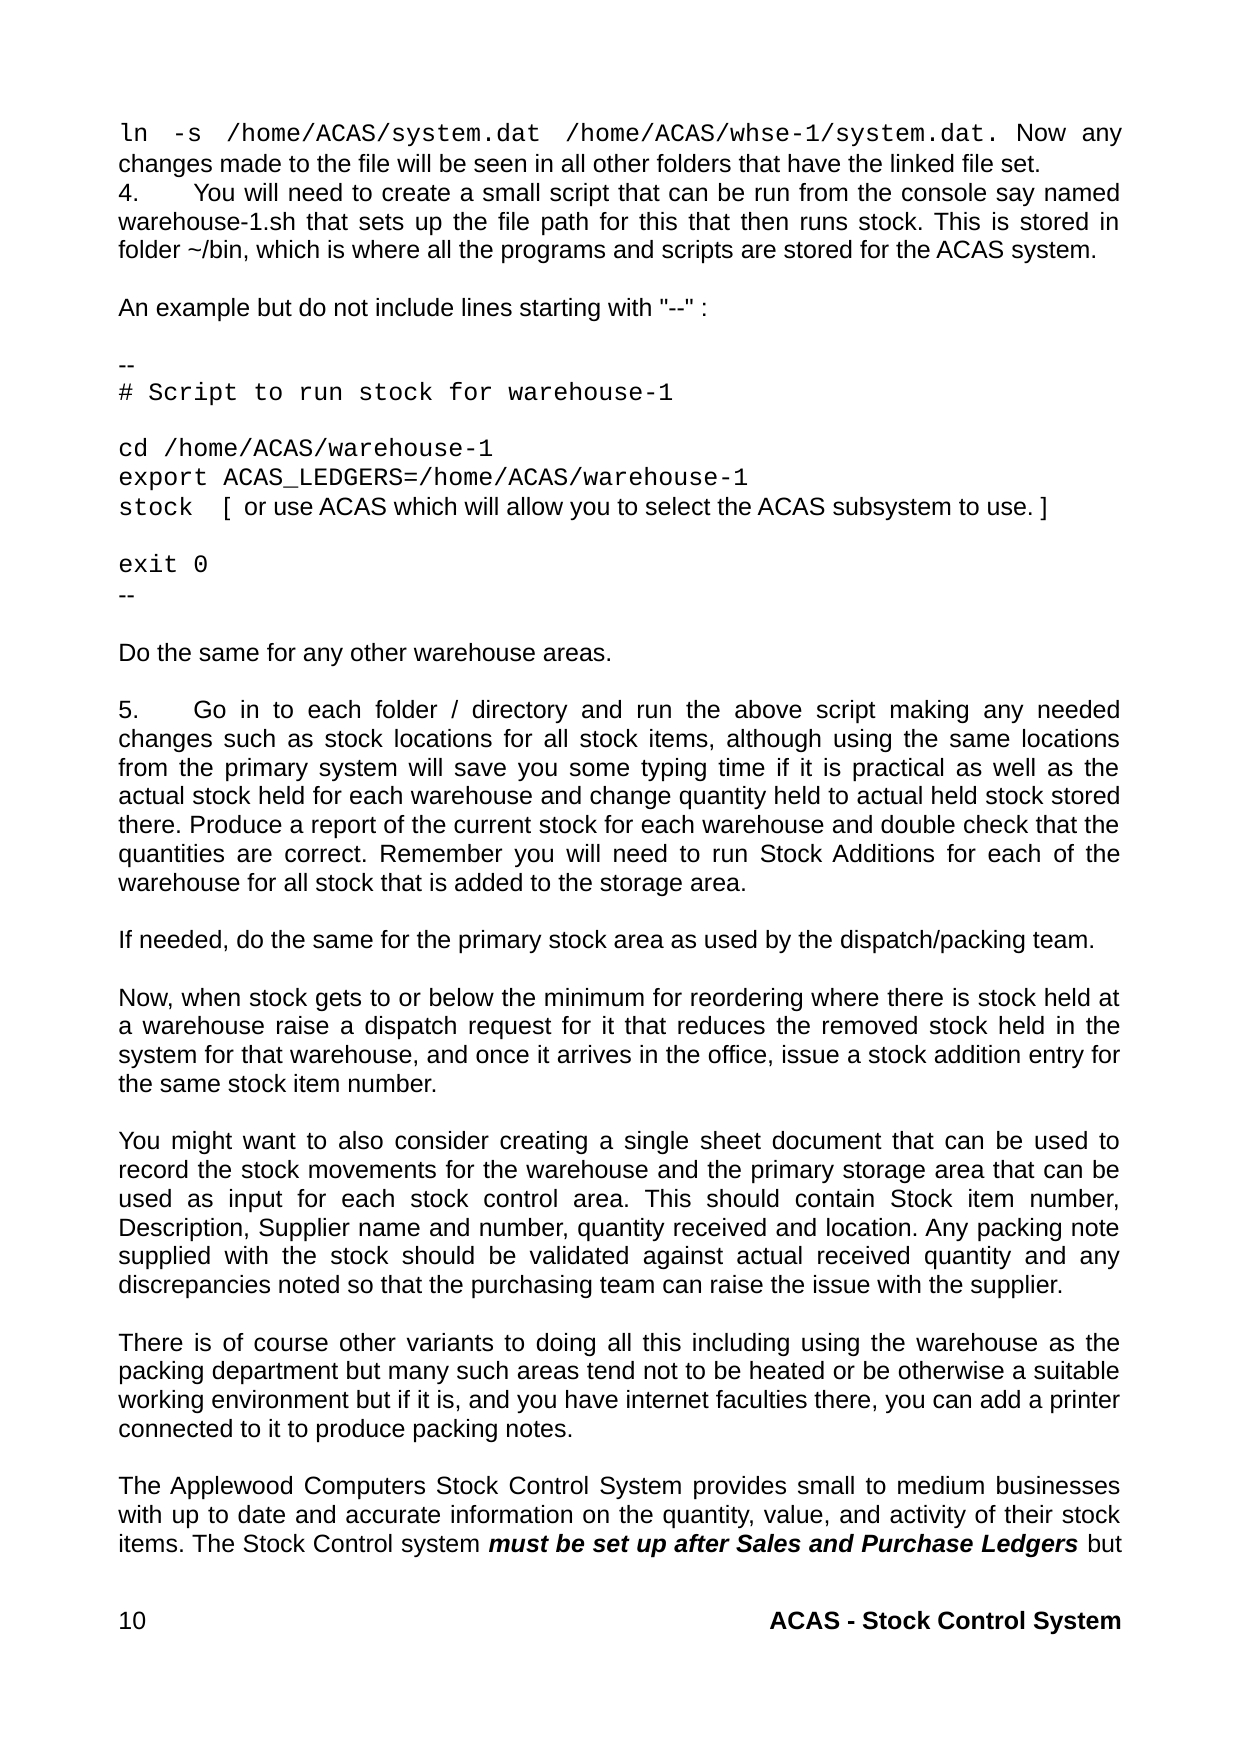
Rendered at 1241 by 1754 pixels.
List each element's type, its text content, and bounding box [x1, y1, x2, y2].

text -- [118, 350, 1122, 379]
text -- [118, 580, 1122, 609]
text # Script to run stock for warehouse-1 [118, 379, 1122, 407]
text The Applewood Computers Stock Control System provides small to medium businesses with up to date and accurate information on the quantity, value, and activity of their stock items. The Stock Control system must be set up after Sales and Purchase Ledgers but [118, 1471, 1122, 1557]
text stock [ or use ACAS which will allow you to select the ACAS subsystem to use. ] [118, 492, 1122, 523]
text An example but do not include lines starting with "--" : [118, 293, 1122, 322]
text Now, when stock gets to or below the minimum for reordering where there is stock held at a warehouse raise a dispatch request for it that reduces the removed stock held in the system for that warehouse, and once it arrives in the office, issue a stock addition entry for the same stock item number. [118, 982, 1122, 1097]
text Do the same for any other warehouse areas. [118, 637, 1122, 666]
text You might want to also consider creating a single sheet document that can be used to record the stock movements for the warehouse and the primary storage area that can be used as input for each stock control area. This should contain Stock item number, Description, Supplier name and number, quantity received and location. Any packing note supplied with the stock should be validated against actual received quantity and any discrepancies noted so that the purchasing team can raise the issue with the supplier. [118, 1126, 1122, 1299]
text exit 0 [118, 552, 1122, 580]
text There is of course other variants to doing all this including using the warehouse as the packing department but many such areas tend not to be heated or be otherwise a suitable working environment but if it is, and you have internet faculties there, you can add a printer connected to it to produce packing notes. [118, 1327, 1122, 1442]
text 4. You will need to create a small script that can be run from the console say named warehouse-1.sh that sets up the file path for this that then runs stock. This is stored in folder ~/bin, which is where all the programs and scripts are stored for the ACAS system. [118, 178, 1122, 264]
text 5. Go in to each folder / directory and run the above script making any needed changes such as stock locations for all stock items, although using the same locations from the primary system will save you some typing time if it is practical as well as the actual stock held for each warehouse and change quantity held to actual held stock stored there. Produce a report of the current stock for each warehouse and double check that the quantities are correct. Remember you will need to run Stock Additions for each of the warehouse for all stock that is added to the storage area. [118, 695, 1122, 896]
text cd /home/ACAS/warehouse-1 [118, 436, 1122, 464]
text If needed, do the same for the primary stock area as used by the dispatch/packing team. [118, 925, 1122, 954]
text ln -s /home/ACAS/system.dat /home/ACAS/whse-1/system.dat. Now any changes made to the file will be seen in all other folders that have the linked file set. [118, 118, 1122, 178]
text export ACAS_LEDGERS=/home/ACAS/warehouse-1 [118, 464, 1122, 492]
